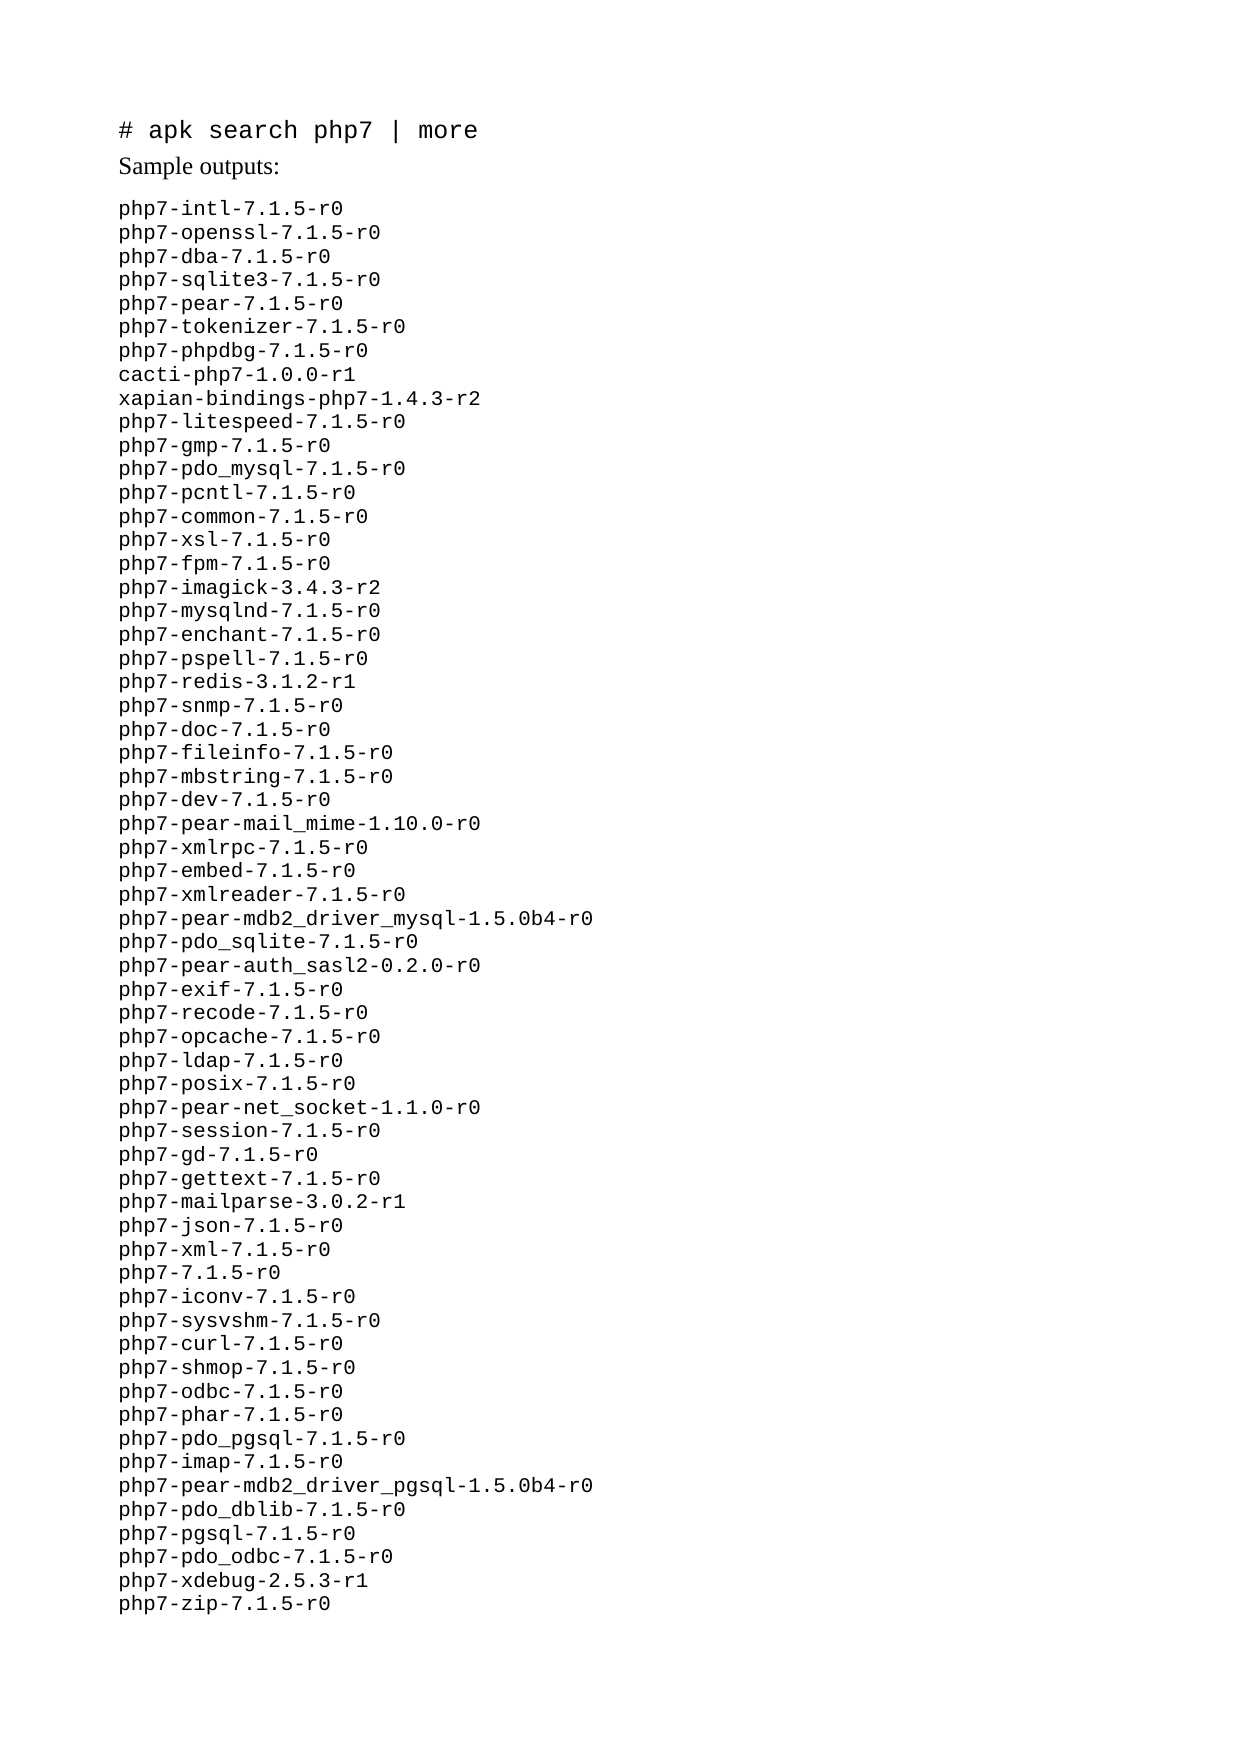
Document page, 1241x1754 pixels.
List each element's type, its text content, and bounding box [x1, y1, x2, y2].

text php7-xml-7.1.5-r0 [118, 1239, 1122, 1262]
text php7-intl-7.1.5-r0 [118, 198, 1122, 222]
text php7-opcache-7.1.5-r0 [118, 1026, 1122, 1049]
text php7-pear-net_socket-1.1.0-r0 [118, 1097, 1122, 1121]
text php7-xmlreader-7.1.5-r0 [118, 884, 1122, 908]
text php7-redis-3.1.2-r1 [118, 671, 1122, 695]
text php7-dba-7.1.5-r0 [118, 246, 1122, 269]
text php7-enchant-7.1.5-r0 [118, 624, 1122, 648]
text # apk search php7 | more Sample outputs: [118, 118, 1122, 179]
text php7-pcntl-7.1.5-r0 [118, 482, 1122, 506]
text php7-shmop-7.1.5-r0 [118, 1357, 1122, 1381]
text php7-pear-mdb2_driver_mysql-1.5.0b4-r0 [118, 908, 1122, 931]
text php7-fpm-7.1.5-r0 [118, 553, 1122, 577]
text php7-xmlrpc-7.1.5-r0 [118, 837, 1122, 860]
text php7-pear-auth_sasl2-0.2.0-r0 [118, 955, 1122, 979]
text php7-curl-7.1.5-r0 [118, 1333, 1122, 1357]
text php7-gmp-7.1.5-r0 [118, 435, 1122, 458]
text php7-imap-7.1.5-r0 [118, 1452, 1122, 1475]
text php7-common-7.1.5-r0 [118, 506, 1122, 529]
text php7-mbstring-7.1.5-r0 [118, 766, 1122, 789]
text php7-mailparse-3.0.2-r1 [118, 1191, 1122, 1215]
text php7-pdo_odbc-7.1.5-r0 [118, 1546, 1122, 1570]
text php7-7.1.5-r0 [118, 1262, 1122, 1286]
text php7-pdo_pgsql-7.1.5-r0 [118, 1428, 1122, 1452]
text php7-fileinfo-7.1.5-r0 [118, 742, 1122, 766]
text cacti-php7-1.0.0-r1 [118, 364, 1122, 387]
text php7-xdebug-2.5.3-r1 [118, 1570, 1122, 1593]
text php7-dev-7.1.5-r0 [118, 789, 1122, 813]
text php7-pdo_sqlite-7.1.5-r0 [118, 931, 1122, 955]
text php7-openssl-7.1.5-r0 [118, 222, 1122, 246]
text php7-exif-7.1.5-r0 [118, 979, 1122, 1002]
text php7-pspell-7.1.5-r0 [118, 648, 1122, 671]
text xapian-bindings-php7-1.4.3-r2 [118, 387, 1122, 411]
text php7-zip-7.1.5-r0 [118, 1593, 1122, 1617]
text php7-pgsql-7.1.5-r0 [118, 1522, 1122, 1546]
text php7-doc-7.1.5-r0 [118, 718, 1122, 742]
text php7-gettext-7.1.5-r0 [118, 1168, 1122, 1191]
text php7-posix-7.1.5-r0 [118, 1073, 1122, 1097]
text php7-embed-7.1.5-r0 [118, 860, 1122, 884]
text php7-phpdbg-7.1.5-r0 [118, 340, 1122, 364]
text php7-litespeed-7.1.5-r0 [118, 411, 1122, 435]
text php7-sqlite3-7.1.5-r0 [118, 269, 1122, 293]
text php7-mysqlnd-7.1.5-r0 [118, 600, 1122, 624]
text php7-imagick-3.4.3-r2 [118, 577, 1122, 600]
text php7-pear-mdb2_driver_pgsql-1.5.0b4-r0 [118, 1475, 1122, 1499]
text php7-recode-7.1.5-r0 [118, 1002, 1122, 1026]
text php7-ldap-7.1.5-r0 [118, 1049, 1122, 1073]
text php7-snmp-7.1.5-r0 [118, 695, 1122, 718]
text php7-pear-7.1.5-r0 [118, 293, 1122, 317]
text php7-pdo_dblib-7.1.5-r0 [118, 1499, 1122, 1522]
text php7-json-7.1.5-r0 [118, 1215, 1122, 1239]
text php7-xsl-7.1.5-r0 [118, 529, 1122, 553]
text php7-sysvshm-7.1.5-r0 [118, 1310, 1122, 1333]
text php7-phar-7.1.5-r0 [118, 1404, 1122, 1428]
text php7-gd-7.1.5-r0 [118, 1144, 1122, 1168]
text php7-session-7.1.5-r0 [118, 1121, 1122, 1144]
text php7-pdo_mysql-7.1.5-r0 [118, 458, 1122, 482]
text php7-pear-mail_mime-1.10.0-r0 [118, 813, 1122, 837]
text php7-iconv-7.1.5-r0 [118, 1286, 1122, 1310]
text php7-tokenizer-7.1.5-r0 [118, 317, 1122, 340]
text php7-odbc-7.1.5-r0 [118, 1381, 1122, 1404]
